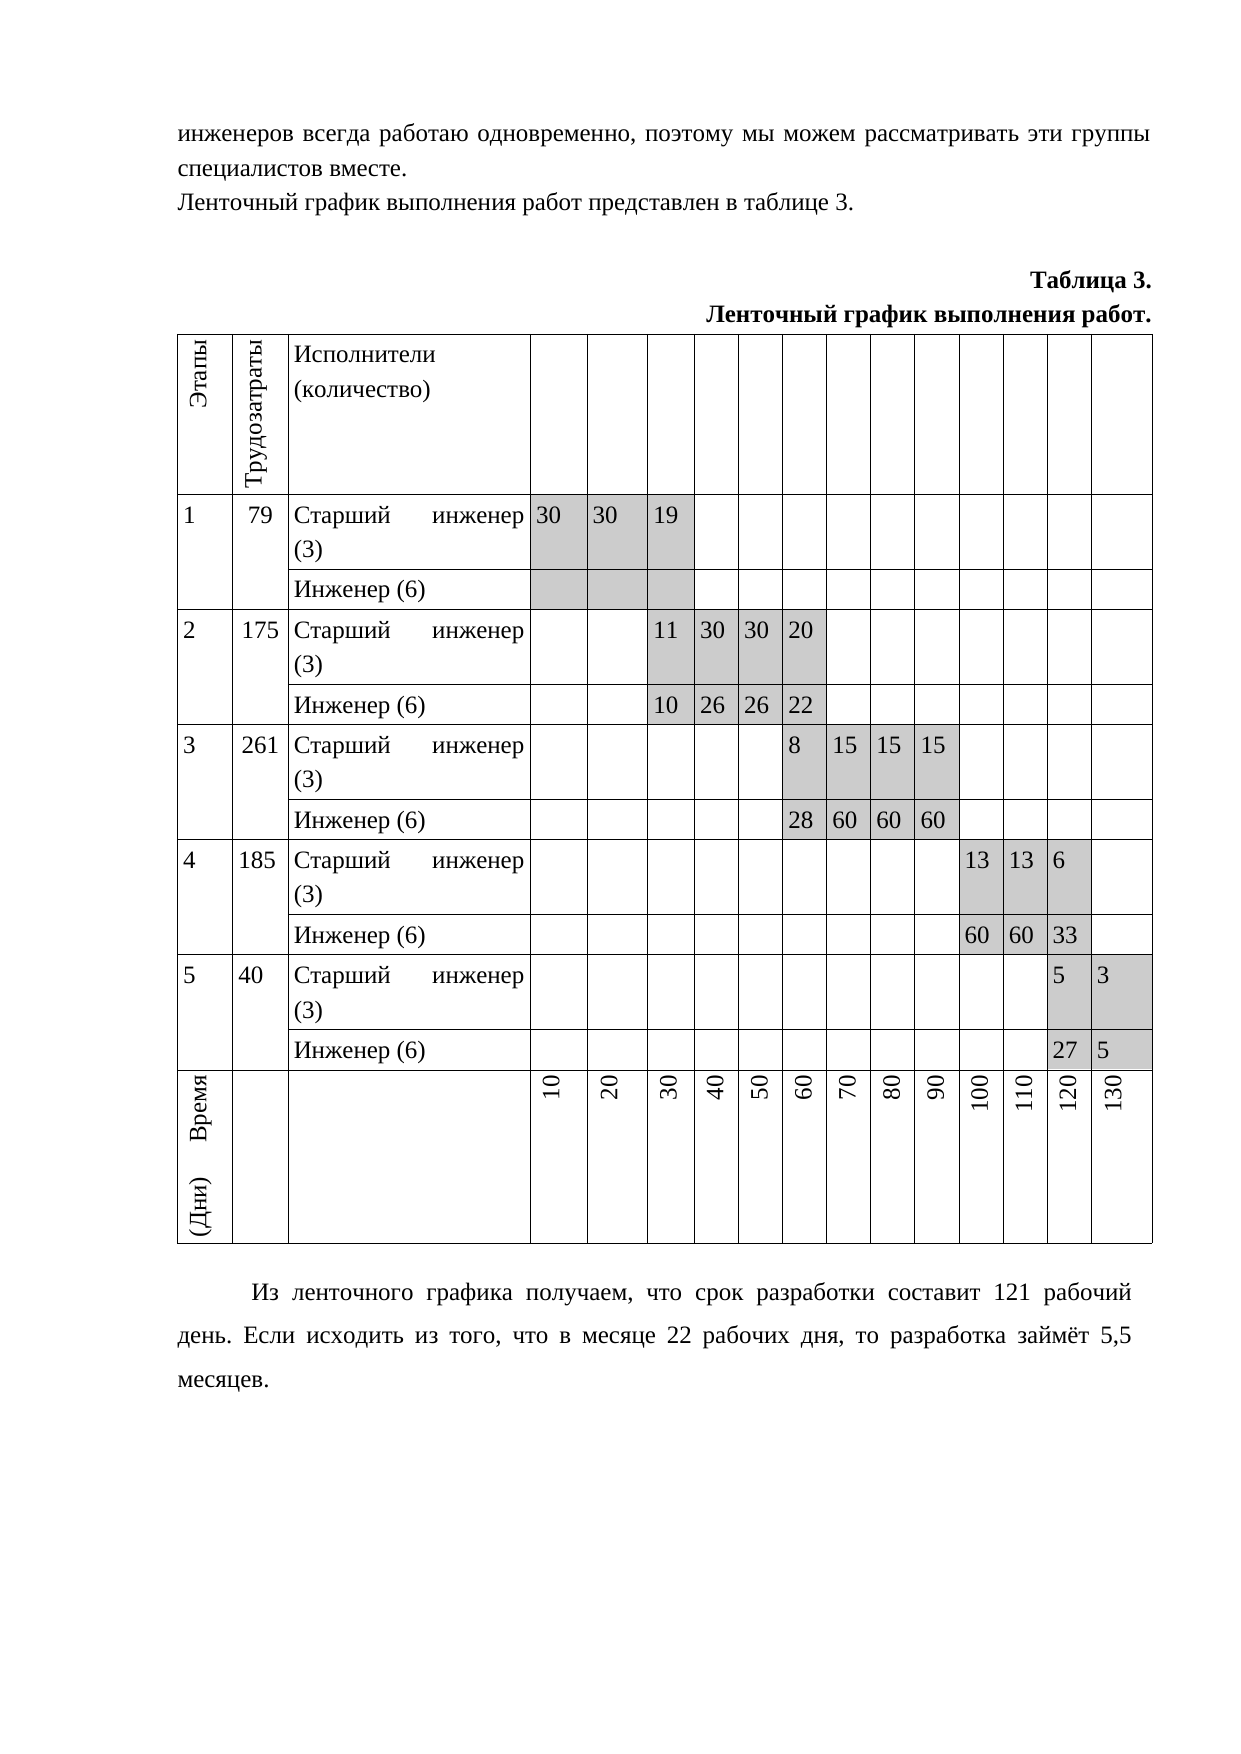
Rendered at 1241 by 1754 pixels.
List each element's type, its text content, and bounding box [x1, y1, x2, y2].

table_cell [1048, 570, 1091, 609]
table_cell [827, 495, 870, 569]
table_cell 175 [233, 610, 288, 724]
table_cell 30 [648, 1071, 694, 1243]
table_cell [531, 570, 587, 609]
table_cell [289, 1071, 530, 1243]
table_cell 10 [648, 685, 694, 724]
table_cell [648, 800, 694, 839]
table_cell [739, 725, 782, 799]
table_cell [1092, 685, 1152, 724]
table_cell 22 [783, 685, 826, 724]
table_header Трудозатраты [233, 335, 288, 494]
table_cell 70 [827, 1071, 870, 1243]
table_cell 120 [1048, 1071, 1091, 1243]
table_cell [871, 495, 914, 569]
table_cell [739, 495, 782, 569]
table_cell Старший инженер (3) [289, 725, 530, 799]
table_cell [827, 955, 870, 1029]
table_cell [960, 955, 1003, 1029]
table_cell 110 [1004, 1071, 1047, 1243]
table_cell 33 [1048, 915, 1091, 954]
table_cell [648, 570, 694, 609]
text Ленточный график выполнения работ. [177, 299, 1152, 328]
table_cell [531, 915, 587, 954]
table_cell 19 [648, 495, 694, 569]
table_cell [783, 495, 826, 569]
table_cell [960, 610, 1003, 684]
table_cell [871, 570, 914, 609]
table_cell [783, 955, 826, 1029]
table_cell [588, 570, 647, 609]
table_cell [783, 915, 826, 954]
table_cell [588, 725, 647, 799]
table_cell [960, 570, 1003, 609]
table_cell Инженер (6) [289, 800, 530, 839]
table_cell [695, 800, 738, 839]
table_cell [695, 495, 738, 569]
table_cell [531, 955, 587, 1029]
table_cell 60 [915, 800, 959, 839]
table_cell [827, 840, 870, 914]
table_cell [871, 610, 914, 684]
table_cell [695, 840, 738, 914]
table_cell [1048, 725, 1091, 799]
table_cell [1048, 495, 1091, 569]
table_cell [783, 570, 826, 609]
table_cell [1048, 685, 1091, 724]
table_cell 30 [531, 495, 587, 569]
table_cell [648, 915, 694, 954]
table_cell [915, 915, 959, 954]
text Из ленточного графика получаем, что срок разработки составит 121 рабочий день. Если исходить из того, что в месяце 22 рабочих дня, то разработка займёт 5,5 месяцев. [177, 1277, 1133, 1392]
table_cell 1 [178, 495, 232, 609]
table_cell [648, 840, 694, 914]
table_cell 60 [827, 800, 870, 839]
table_cell [871, 955, 914, 1029]
table_cell [827, 610, 870, 684]
table_cell Старший инженер (3) [289, 495, 530, 569]
table_cell [531, 1030, 587, 1069]
table_cell [588, 915, 647, 954]
table_cell Инженер (6) [289, 915, 530, 954]
table_cell Старший инженер (3) [289, 840, 530, 914]
table_cell [1004, 800, 1047, 839]
table_cell [827, 1030, 870, 1069]
table_cell [915, 495, 959, 569]
table_cell [827, 570, 870, 609]
table_cell 79 [233, 495, 288, 609]
table_cell [783, 840, 826, 914]
table_cell [960, 685, 1003, 724]
table_cell 40 [233, 955, 288, 1069]
text Таблица 3. [177, 265, 1152, 293]
table_cell [1004, 1030, 1047, 1069]
table_cell 130 [1092, 1071, 1152, 1243]
table_cell [739, 915, 782, 954]
table_header [871, 335, 914, 494]
table_cell [915, 840, 959, 914]
table_cell 40 [695, 1071, 738, 1243]
table_cell [233, 1071, 288, 1243]
table_cell [695, 725, 738, 799]
table_cell 15 [871, 725, 914, 799]
table_cell 30 [588, 495, 647, 569]
table_header [739, 335, 782, 494]
text Ленточный график выполнения работ представлен в таблице 3. [177, 187, 1152, 216]
table_header [1092, 335, 1152, 494]
table_cell 11 [648, 610, 694, 684]
table_cell 60 [960, 915, 1003, 954]
table_cell [739, 570, 782, 609]
table_cell [588, 840, 647, 914]
table_cell [531, 610, 587, 684]
table_cell [695, 915, 738, 954]
table_cell [1048, 800, 1091, 839]
table_cell 5 [178, 955, 232, 1069]
table_header [648, 335, 694, 494]
table_cell 15 [915, 725, 959, 799]
table_cell [1004, 610, 1047, 684]
table_cell [1092, 570, 1152, 609]
table_cell [648, 955, 694, 1029]
table_cell 13 [960, 840, 1003, 914]
table_cell [1092, 800, 1152, 839]
table_cell [531, 840, 587, 914]
table_cell [827, 685, 870, 724]
table_cell [960, 800, 1003, 839]
table_cell [648, 725, 694, 799]
table_cell 30 [695, 610, 738, 684]
table_cell [1092, 495, 1152, 569]
table_cell [588, 800, 647, 839]
table_cell [960, 1030, 1003, 1069]
table_cell [915, 955, 959, 1029]
table_header [531, 335, 587, 494]
table_cell 60 [871, 800, 914, 839]
table_cell [588, 685, 647, 724]
text инженеров всегда работаю одновременно, поэтому мы можем рассматривать эти группы специалистов вместе. [177, 118, 1152, 181]
table_cell 26 [739, 685, 782, 724]
table_cell [531, 685, 587, 724]
table_cell [695, 570, 738, 609]
table_cell [739, 800, 782, 839]
table_cell 5 [1092, 1030, 1152, 1069]
table_cell [648, 1030, 694, 1069]
table_cell [960, 495, 1003, 569]
table_cell 15 [827, 725, 870, 799]
table_cell [915, 610, 959, 684]
table_cell 20 [588, 1071, 647, 1243]
table_header [783, 335, 826, 494]
table_cell 2 [178, 610, 232, 724]
table_cell 261 [233, 725, 288, 839]
table_header [1048, 335, 1091, 494]
table_cell 5 [1048, 955, 1091, 1029]
table_cell 30 [739, 610, 782, 684]
table_cell 100 [960, 1071, 1003, 1243]
table_cell 50 [739, 1071, 782, 1243]
table_cell [1092, 610, 1152, 684]
table_header [827, 335, 870, 494]
table_cell [915, 570, 959, 609]
table_cell [1048, 610, 1091, 684]
table_cell 8 [783, 725, 826, 799]
table_cell [915, 685, 959, 724]
table_cell 3 [1092, 955, 1152, 1029]
table_cell Старший инженер (3) [289, 955, 530, 1029]
table_cell [1092, 840, 1152, 914]
table_cell [1004, 955, 1047, 1029]
table_cell 185 [233, 840, 288, 954]
table_cell [588, 1030, 647, 1069]
table_cell 26 [695, 685, 738, 724]
table_cell [1092, 915, 1152, 954]
table_cell [1004, 570, 1047, 609]
table_cell 60 [1004, 915, 1047, 954]
table_header [915, 335, 959, 494]
table_cell 3 [178, 725, 232, 839]
table_cell [960, 725, 1003, 799]
table_cell [871, 915, 914, 954]
table_header Исполнители (количество) [289, 335, 530, 494]
table_header Этапы [178, 335, 232, 494]
table_cell 20 [783, 610, 826, 684]
table_cell [871, 1030, 914, 1069]
table_cell 4 [178, 840, 232, 954]
table_header [695, 335, 738, 494]
table_header [960, 335, 1003, 494]
table_cell 10 [531, 1071, 587, 1243]
table_cell [1004, 685, 1047, 724]
table_cell [1092, 725, 1152, 799]
table_header [588, 335, 647, 494]
table_cell [1004, 725, 1047, 799]
table_cell [915, 1030, 959, 1069]
table_cell [695, 1030, 738, 1069]
table_cell Старший инженер (3) [289, 610, 530, 684]
table_cell 6 [1048, 840, 1091, 914]
table_cell [739, 1030, 782, 1069]
table_cell 27 [1048, 1030, 1091, 1069]
table_cell 60 [783, 1071, 826, 1243]
table_cell 13 [1004, 840, 1047, 914]
table_cell [827, 915, 870, 954]
table_cell Инженер (6) [289, 1030, 530, 1069]
table_cell Время (Дни) [178, 1071, 232, 1243]
table_cell [871, 840, 914, 914]
table_cell [531, 725, 587, 799]
table_cell [739, 955, 782, 1029]
table_cell [588, 610, 647, 684]
table_cell 90 [915, 1071, 959, 1243]
table_cell [695, 955, 738, 1029]
table_cell Инженер (6) [289, 685, 530, 724]
table_cell Инженер (6) [289, 570, 530, 609]
table_cell [739, 840, 782, 914]
table_cell 28 [783, 800, 826, 839]
table_cell [531, 800, 587, 839]
table_cell [783, 1030, 826, 1069]
table_cell [588, 955, 647, 1029]
table_cell [871, 685, 914, 724]
table_cell 80 [871, 1071, 914, 1243]
table_header [1004, 335, 1047, 494]
table_cell [1004, 495, 1047, 569]
